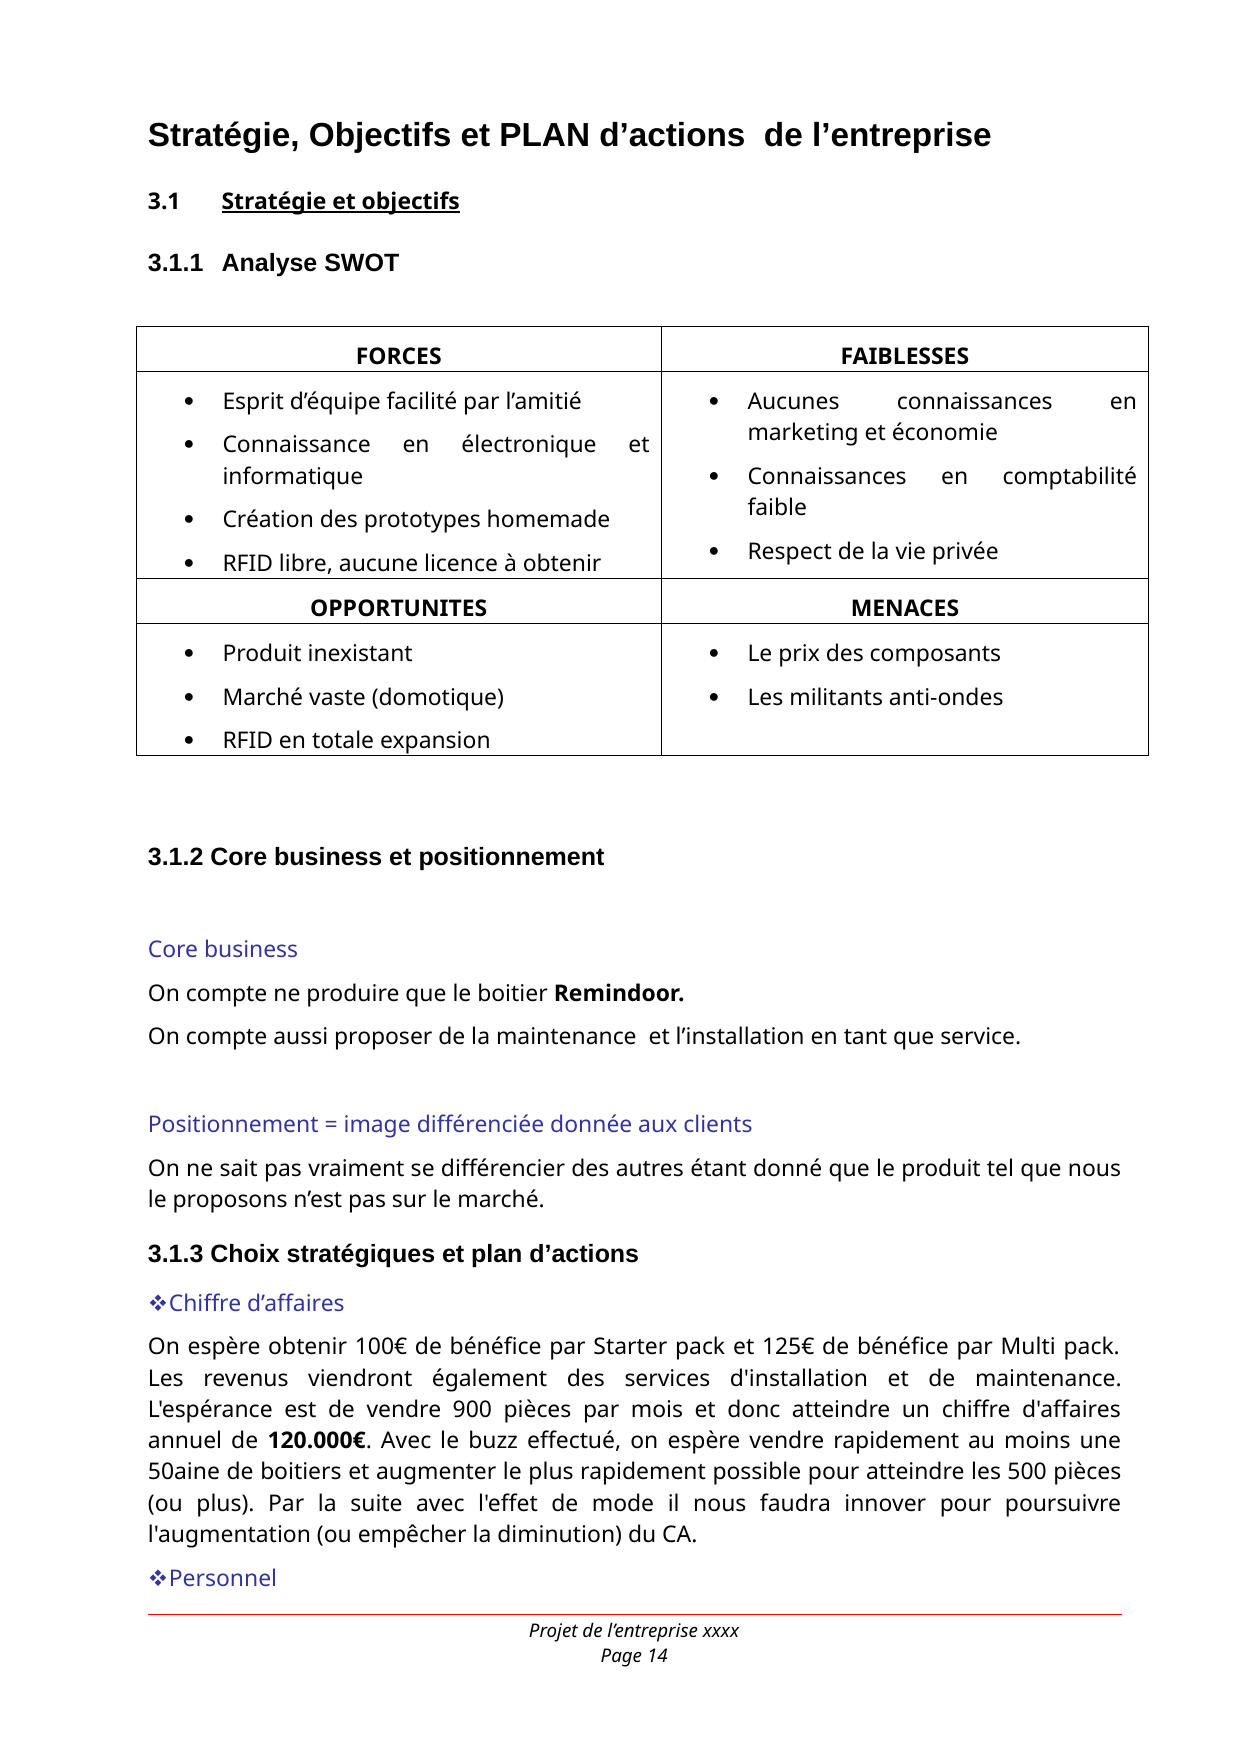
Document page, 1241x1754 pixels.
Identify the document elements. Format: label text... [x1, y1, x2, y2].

list On espère obtenir 100€ de bénéfice par Starter pack et 125€ de bénéfice par Multi pack. Les revenus viendront également des services d'installation et de maintenance. L'espérance est de vendre 900 pièces par mois et donc atteindre un chiffre d'affaires annuel de 120.000€. Avec le buzz effectué, on espère vendre rapidement au moins une 50aine de boitiers et augmenter le plus rapidement possible pour atteindre les 500 pièces (ou plus). Par la suite avec l'effet de mode il nous faudra innover pour poursuivre l'augmentation (ou empêcher la diminution) du CA. [148, 1330, 1122, 1549]
table_cell Produit inexistant Marché vaste (domotique) RFID en totale expansion [137, 624, 661, 755]
text On compte ne produire que le boitier Remindoor. [148, 976, 1122, 1008]
table_cell MENACES [662, 579, 1148, 623]
subtitle 3.1 Stratégie et objectifs [148, 185, 1122, 216]
table_header FAIBLESSES [662, 327, 1148, 371]
table_cell Le prix des composants Les militants anti-ondes [662, 624, 1148, 755]
text On ne sait pas vraiment se différencier des autres étant donné que le produit tel que nous le proposons n’est pas sur le marché. [148, 1151, 1122, 1214]
subtitle 3.1.3 Choix stratégiques et plan d’actions [148, 1239, 1122, 1268]
text Core business [148, 933, 1122, 964]
subtitle 3.1.2 Core business et positionnement [148, 841, 1122, 870]
table_cell OPPORTUNITES [137, 579, 661, 623]
subtitle 3.1.1 Analyse SWOT [148, 247, 1122, 276]
list Chiffre d’affaires [148, 1286, 1122, 1318]
table_header FORCES [137, 327, 661, 371]
list Personnel [148, 1561, 1122, 1593]
table_cell Aucunes connaissances en marketing et économie Connaissances en comptabilité faible Respect de la vie privée [662, 372, 1148, 578]
subtitle Stratégie, Objectifs et PLAN d’actions de l’entreprise [148, 115, 1122, 154]
text On compte aussi proposer de la maintenance et l’installation en tant que service. [148, 1020, 1122, 1051]
table_cell Esprit d’équipe facilité par l’amitié Connaissance en électronique et informatique Création des prototypes homemade RFID libre, aucune licence à obtenir [137, 372, 661, 578]
text Positionnement = image différenciée donnée aux clients [148, 1108, 1122, 1139]
